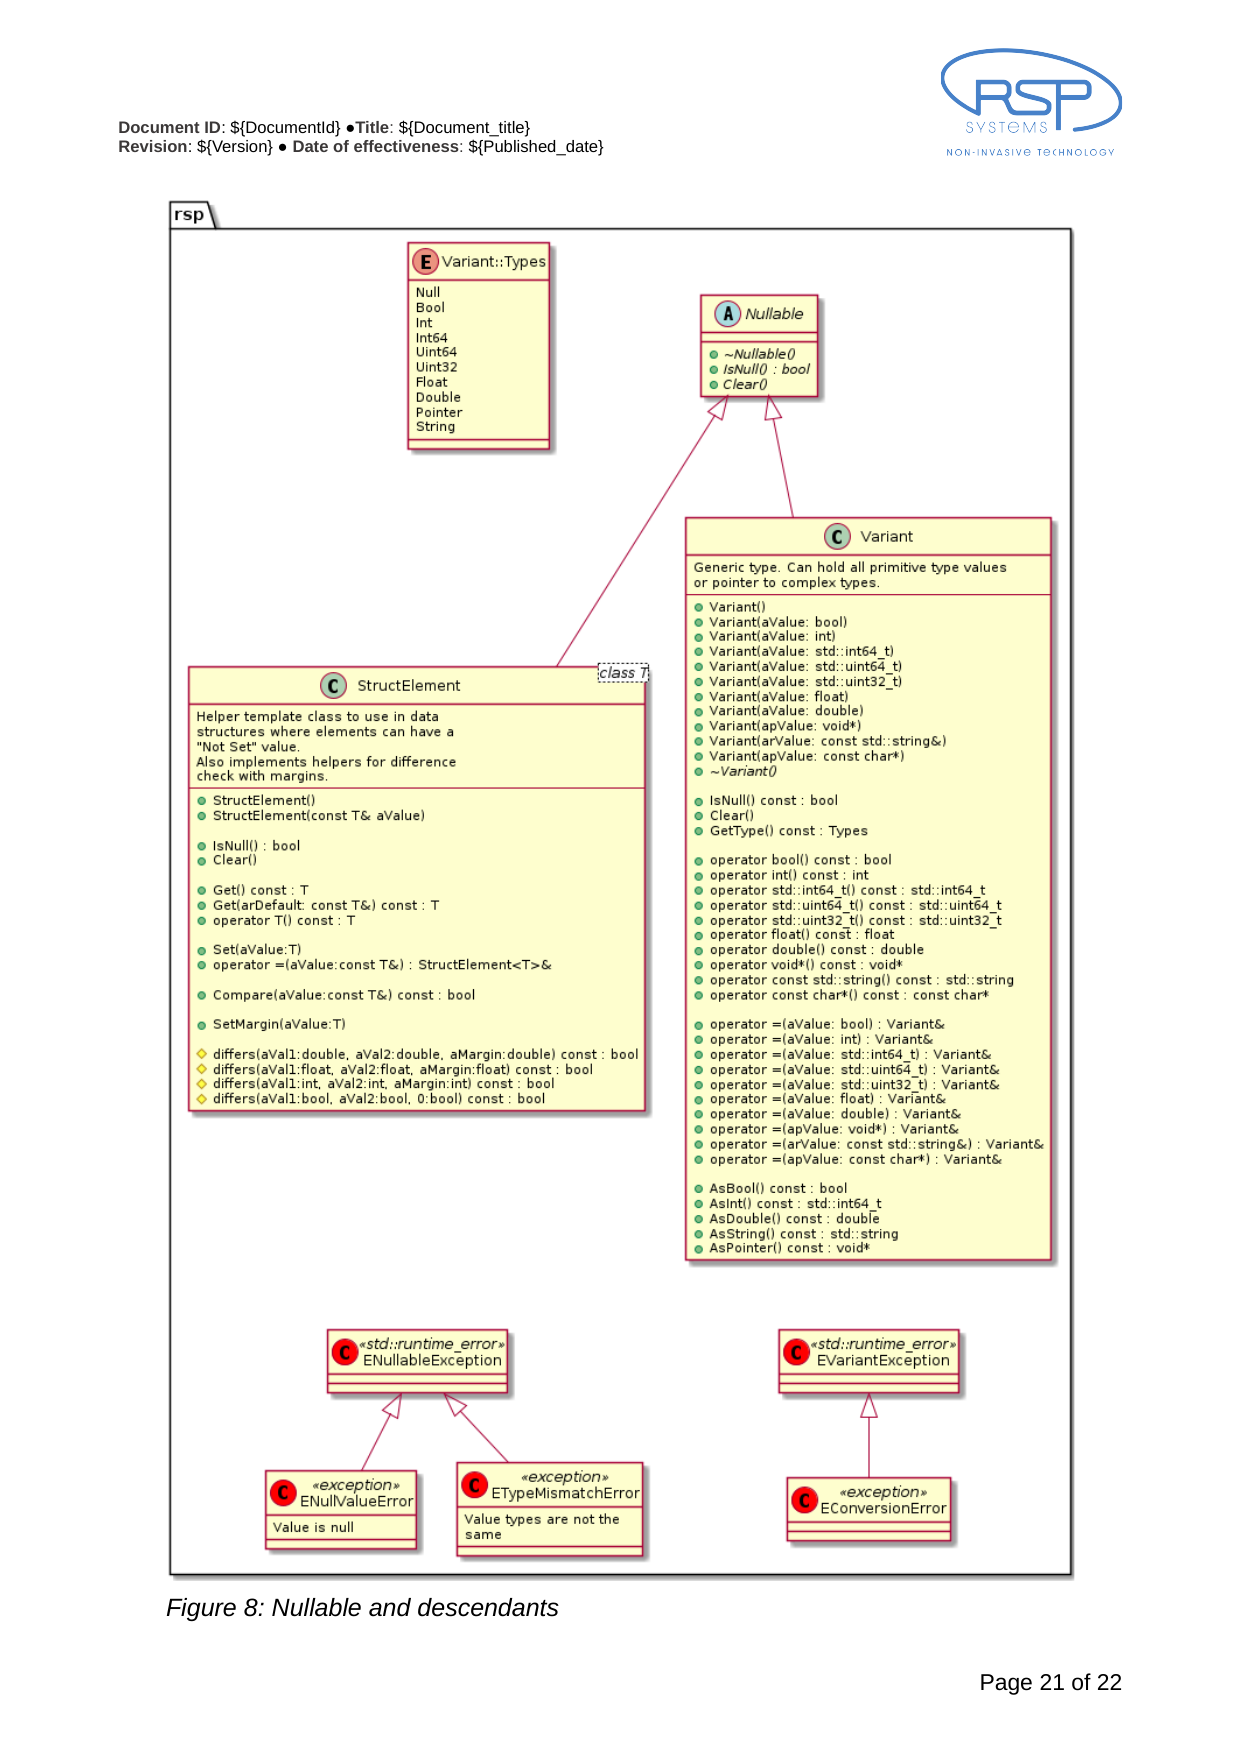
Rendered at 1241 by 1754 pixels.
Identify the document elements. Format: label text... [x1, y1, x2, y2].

picture [941, 48, 1123, 156]
text Figure 8: Nullable and descendants [166, 1581, 1074, 1622]
picture [165, 198, 1075, 1581]
